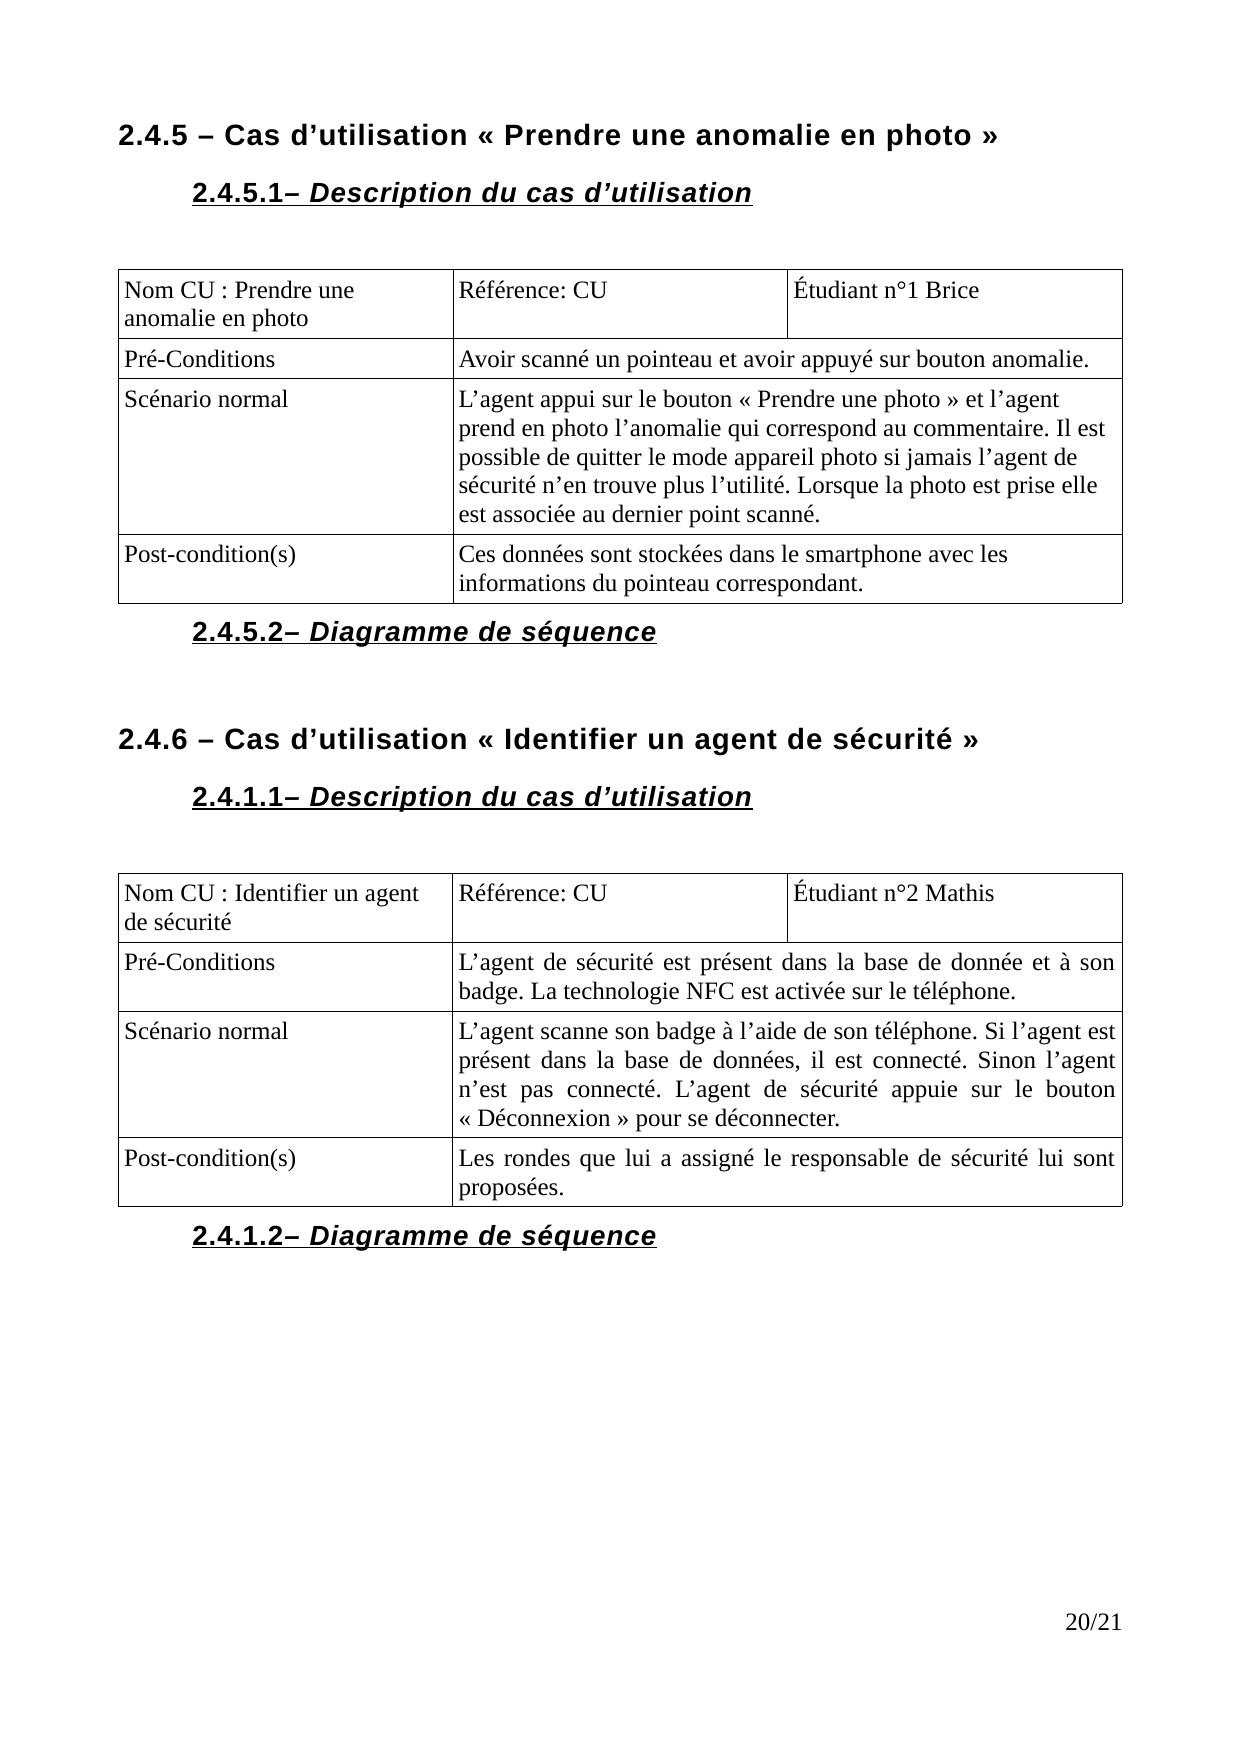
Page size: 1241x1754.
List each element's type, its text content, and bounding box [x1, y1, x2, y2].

table_cell Les rondes que lui a assigné le responsable de sécurité lui sont proposées. [453, 1138, 1122, 1206]
table_header Étudiant n°2 Mathis [788, 874, 1122, 942]
table_header Nom CU : Prendre une anomalie en photo [119, 270, 453, 338]
table_header Nom CU : Identifier un agent de sécurité [119, 874, 452, 942]
subtitle 2.4.1.1– Description du cas d’utilisation [118, 781, 1122, 812]
table_cell L’agent scanne son badge à l’aide de son téléphone. Si l’agent est présent dans la base de données, il est connecté. Sinon l’agent n’est pas connecté. L’agent de sécurité appuie sur le bouton « Déconnexion » pour se déconnecter. [453, 1012, 1122, 1137]
table_header Référence: CU [453, 874, 787, 942]
table_cell Pré-Conditions [119, 943, 452, 1011]
table_cell L’agent appui sur le bouton « Prendre une photo » et l’agent prend en photo l’anomalie qui correspond au commentaire. Il est possible de quitter le mode appareil photo si jamais l’agent de sécurité n’en trouve plus l’utilité. Lorsque la photo est prise elle est associée au dernier point scanné. [454, 379, 1122, 533]
table_cell Scénario normal [119, 1012, 452, 1137]
table_cell Post-condition(s) [119, 1138, 452, 1206]
table_cell L’agent de sécurité est présent dans la base de donnée et à son badge. La technologie NFC est activée sur le téléphone. [453, 943, 1122, 1011]
subtitle 2.4.5.1– Description du cas d’utilisation [118, 177, 1122, 209]
table_cell Avoir scanné un pointeau et avoir appuyé sur bouton anomalie. [454, 339, 1122, 378]
table_cell Post-condition(s) [119, 535, 453, 603]
table_header Étudiant n°1 Brice [788, 270, 1122, 338]
table_header Référence: CU [454, 270, 787, 338]
table_cell Pré-Conditions [119, 339, 453, 378]
subtitle 2.4.6 – Cas d’utilisation « Identifier un agent de sécurité » [118, 722, 1122, 756]
table_cell Scénario normal [119, 379, 453, 533]
subtitle 2.4.5.2– Diagramme de séquence [118, 615, 1122, 647]
subtitle 2.4.1.2– Diagramme de séquence [118, 1219, 1122, 1251]
table_cell Ces données sont stockées dans le smartphone avec les informations du pointeau correspondant. [454, 535, 1122, 603]
subtitle 2.4.5 – Cas d’utilisation « Prendre une anomalie en photo » [118, 118, 1122, 152]
